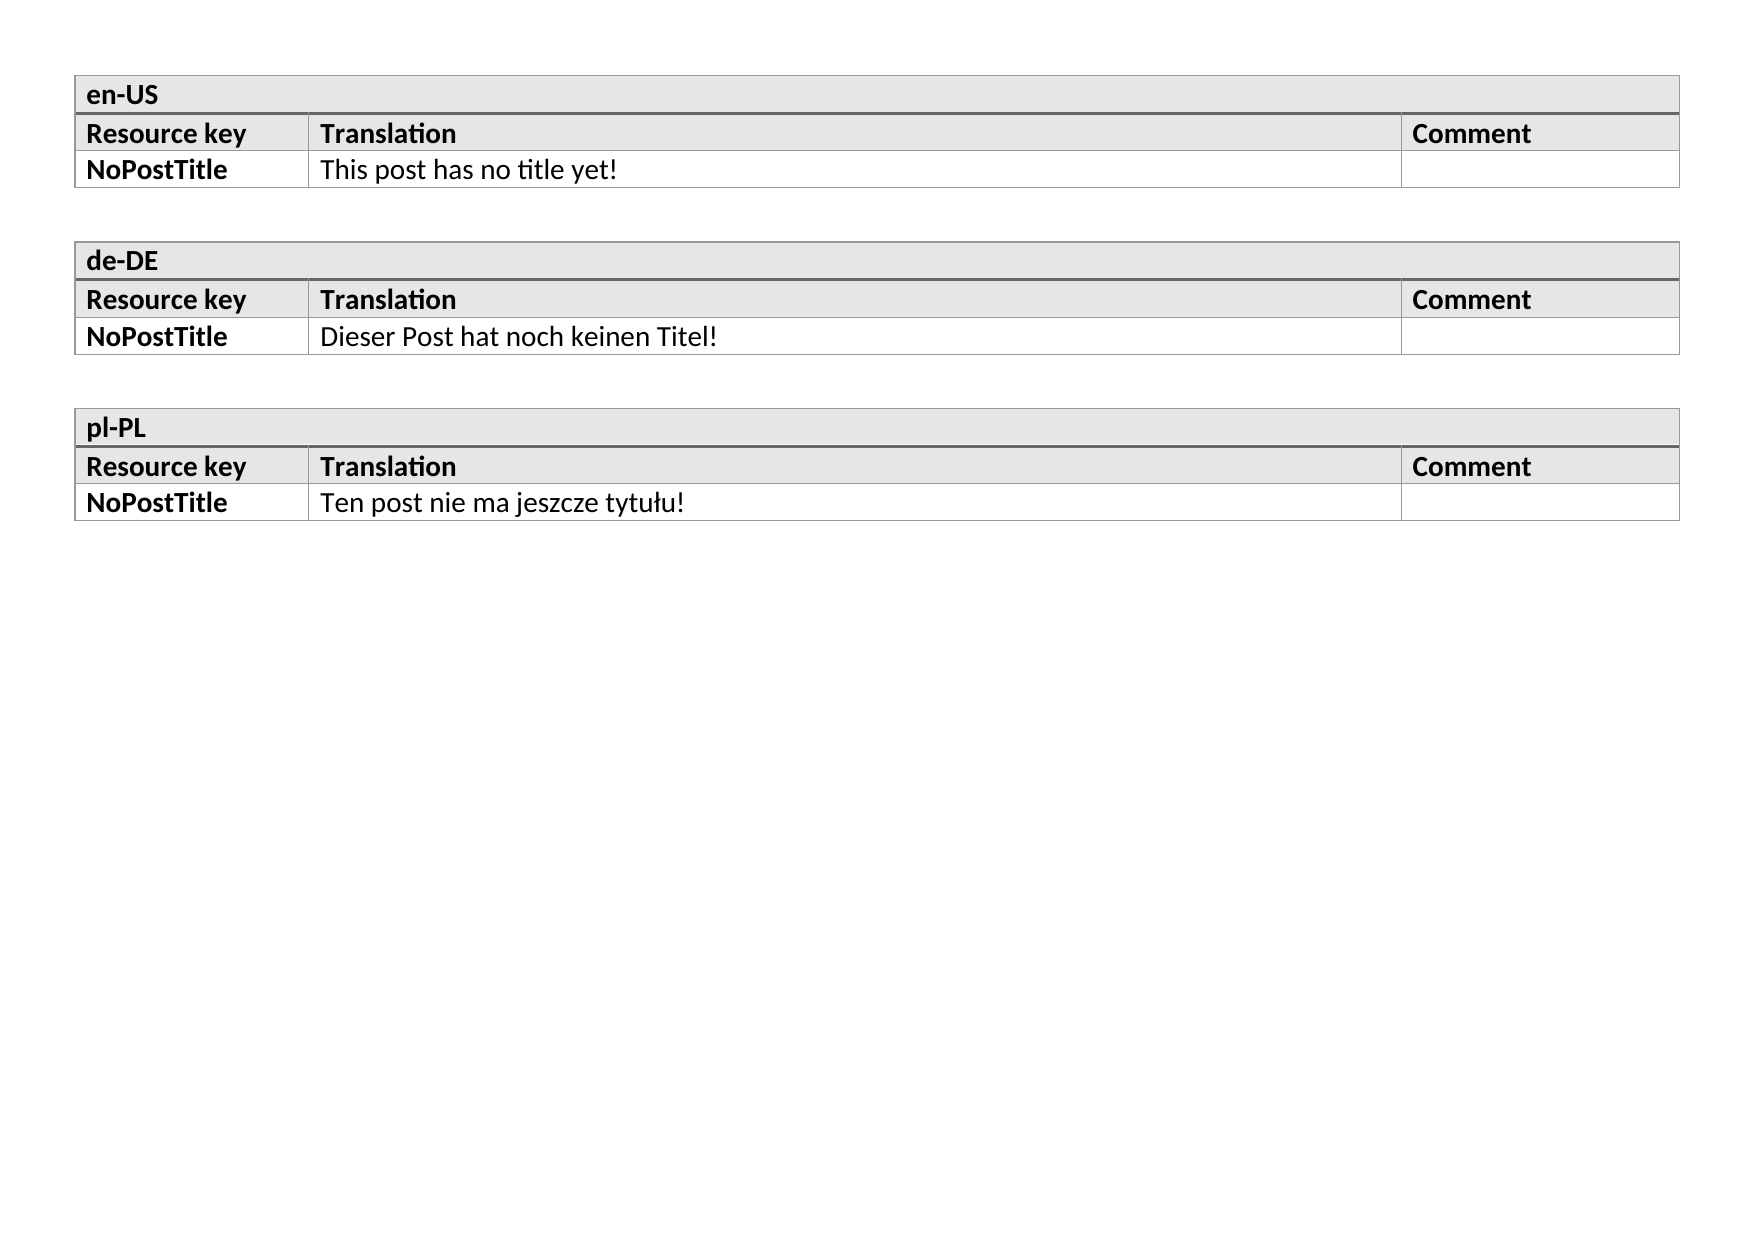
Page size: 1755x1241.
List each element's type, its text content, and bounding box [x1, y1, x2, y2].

table_cell Resource key [76, 115, 308, 150]
table_cell NoPostTitle [76, 318, 308, 353]
table_header en-US [76, 76, 1679, 112]
table_cell Dieser Post hat noch keinen Titel! [309, 318, 1401, 353]
table_header de-DE [76, 243, 1679, 278]
table_cell NoPostTitle [76, 484, 308, 520]
table_cell Resource key [76, 281, 308, 317]
table_cell [1402, 151, 1679, 187]
table_cell This post has no title yet! [309, 151, 1401, 187]
table_cell Resource key [76, 448, 308, 483]
table_cell Translation [309, 115, 1401, 150]
table_header pl-PL [76, 409, 1679, 444]
table_cell Translation [309, 448, 1401, 483]
table_cell Ten post nie ma jeszcze tytułu! [309, 484, 1401, 520]
table_cell [1402, 318, 1679, 353]
table_cell Comment [1402, 448, 1679, 483]
table_cell Translation [309, 281, 1401, 317]
table_cell [1402, 484, 1679, 520]
table_cell Comment [1402, 115, 1679, 150]
table_cell Comment [1402, 281, 1679, 317]
table_cell NoPostTitle [76, 151, 308, 187]
